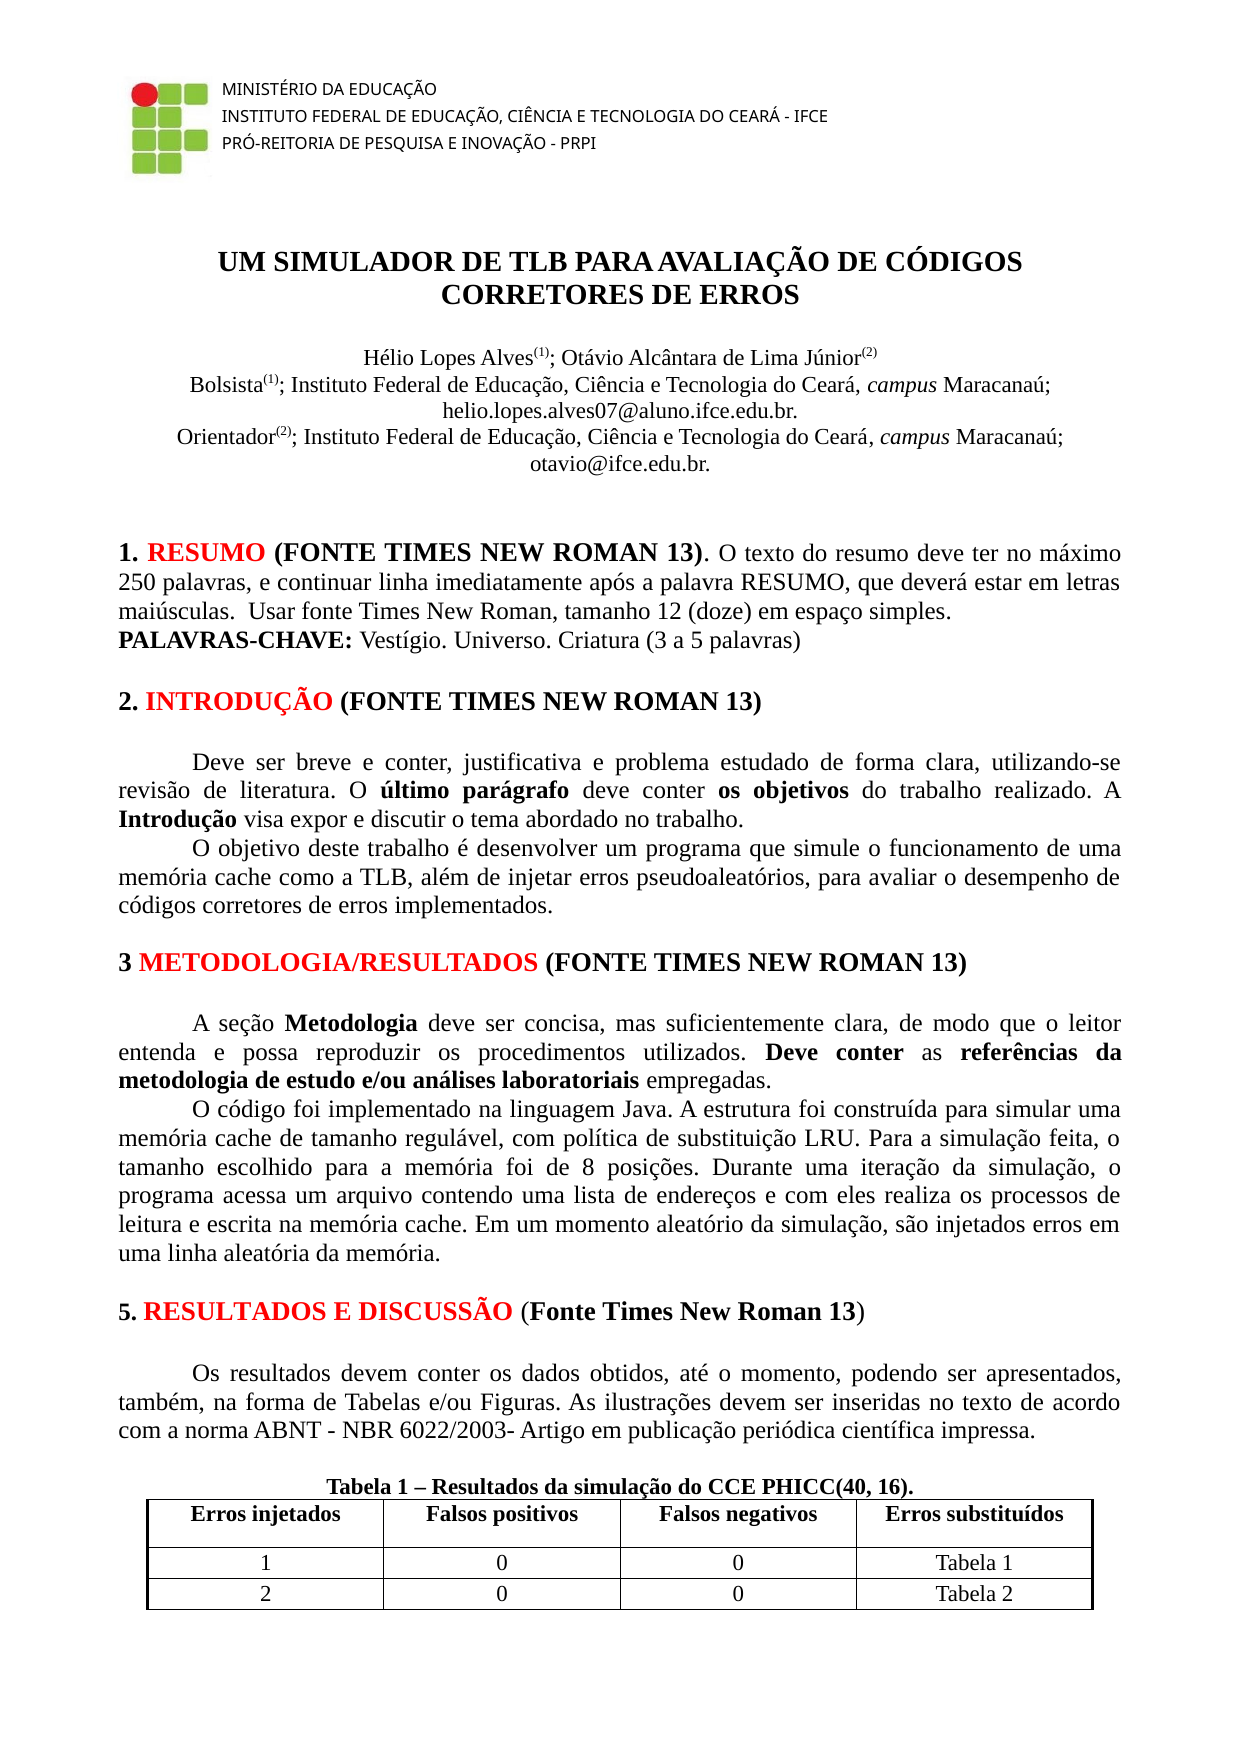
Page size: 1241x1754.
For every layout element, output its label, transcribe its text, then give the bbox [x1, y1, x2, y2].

table_cell 0 [384, 1579, 620, 1609]
table_cell 0 [384, 1548, 620, 1578]
text Orientador(2); Instituto Federal de Educação, Ciência e Tecnologia do Ceará, campus Maracanaú; otavio@ifce.edu.br. [118, 423, 1122, 476]
text 3 METODOLOGIA/RESULTADOS (FONTE TIMES NEW ROMAN 13) [118, 946, 1122, 977]
picture [117, 69, 213, 189]
table_cell 0 [621, 1579, 856, 1609]
table_header Erros substituídos [857, 1500, 1091, 1547]
table_cell 0 [621, 1548, 856, 1578]
table_cell 1 [149, 1548, 383, 1578]
text 5. RESULTADOS E DISCUSSÃO (Fonte Times New Roman 13) [118, 1296, 1122, 1327]
table_cell 2 [149, 1579, 383, 1609]
text O objetivo deste trabalho é desenvolver um programa que simule o funcionamento de uma memória cache como a TLB, além de injetar erros pseudoaleatórios, para avaliar o desempenho de códigos corretores de erros implementados. [118, 833, 1122, 919]
table_cell Tabela 2 [857, 1579, 1091, 1609]
text A seção Metodologia deve ser concisa, mas suficientemente clara, de modo que o leitor entenda e possa reproduzir os procedimentos utilizados. Deve conter as referências da metodologia de estudo e/ou análises laboratoriais empregadas. [118, 1008, 1122, 1094]
text Bolsista(1); Instituto Federal de Educação, Ciência e Tecnologia do Ceará, campus Maracanaú; helio.lopes.alves07@aluno.ifce.edu.br. [118, 371, 1122, 423]
table_header Falsos positivos [384, 1500, 620, 1547]
table_header Erros injetados [149, 1500, 383, 1547]
text Tabela 1 – Resultados da simulação do CCE PHICC(40, 16). [118, 1473, 1122, 1499]
text 1. RESUMO (FONTE TIMES NEW ROMAN 13). O texto do resumo deve ter no máximo 250 palavras, e continuar linha imediatamente após a palavra RESUMO, que deverá estar em letras maiúsculas. Usar fonte Times New Roman, tamanho 12 (doze) em espaço simples. [118, 536, 1122, 625]
text Deve ser breve e conter, justificativa e problema estudado de forma clara, utilizando-se revisão de literatura. O último parágrafo deve conter os objetivos do trabalho realizado. A Introdução visa expor e discutir o tema abordado no trabalho. [118, 747, 1122, 833]
text Os resultados devem conter os dados obtidos, até o momento, podendo ser apresentados, também, na forma de Tabelas e/ou Figuras. As ilustrações devem ser inseridas no texto de acordo com a norma ABNT - NBR 6022/2003- Artigo em publicação periódica científica impressa. [118, 1358, 1122, 1444]
table_header Falsos negativos [621, 1500, 856, 1547]
text UM SIMULADOR DE TLB PARA AVALIAÇÃO DE CÓDIGOS CORRETORES DE ERROS [118, 244, 1122, 311]
table_cell Tabela 1 [857, 1548, 1091, 1578]
text PALAVRAS-CHAVE: Vestígio. Universo. Criatura (3 a 5 palavras) [118, 625, 1122, 653]
text O código foi implementado na linguagem Java. A estrutura foi construída para simular uma memória cache de tamanho regulável, com política de substituição LRU. Para a simulação feita, o tamanho escolhido para a memória foi de 8 posições. Durante uma iteração da simulação, o programa acessa um arquivo contendo uma lista de endereços e com eles realiza os processos de leitura e escrita na memória cache. Em um momento aleatório da simulação, são injetados erros em uma linha aleatória da memória. [118, 1094, 1122, 1267]
text 2. INTRODUÇÃO (FONTE TIMES NEW ROMAN 13) [118, 684, 1122, 716]
text Hélio Lopes Alves(1); Otávio Alcântara de Lima Júnior(2) [118, 344, 1122, 371]
